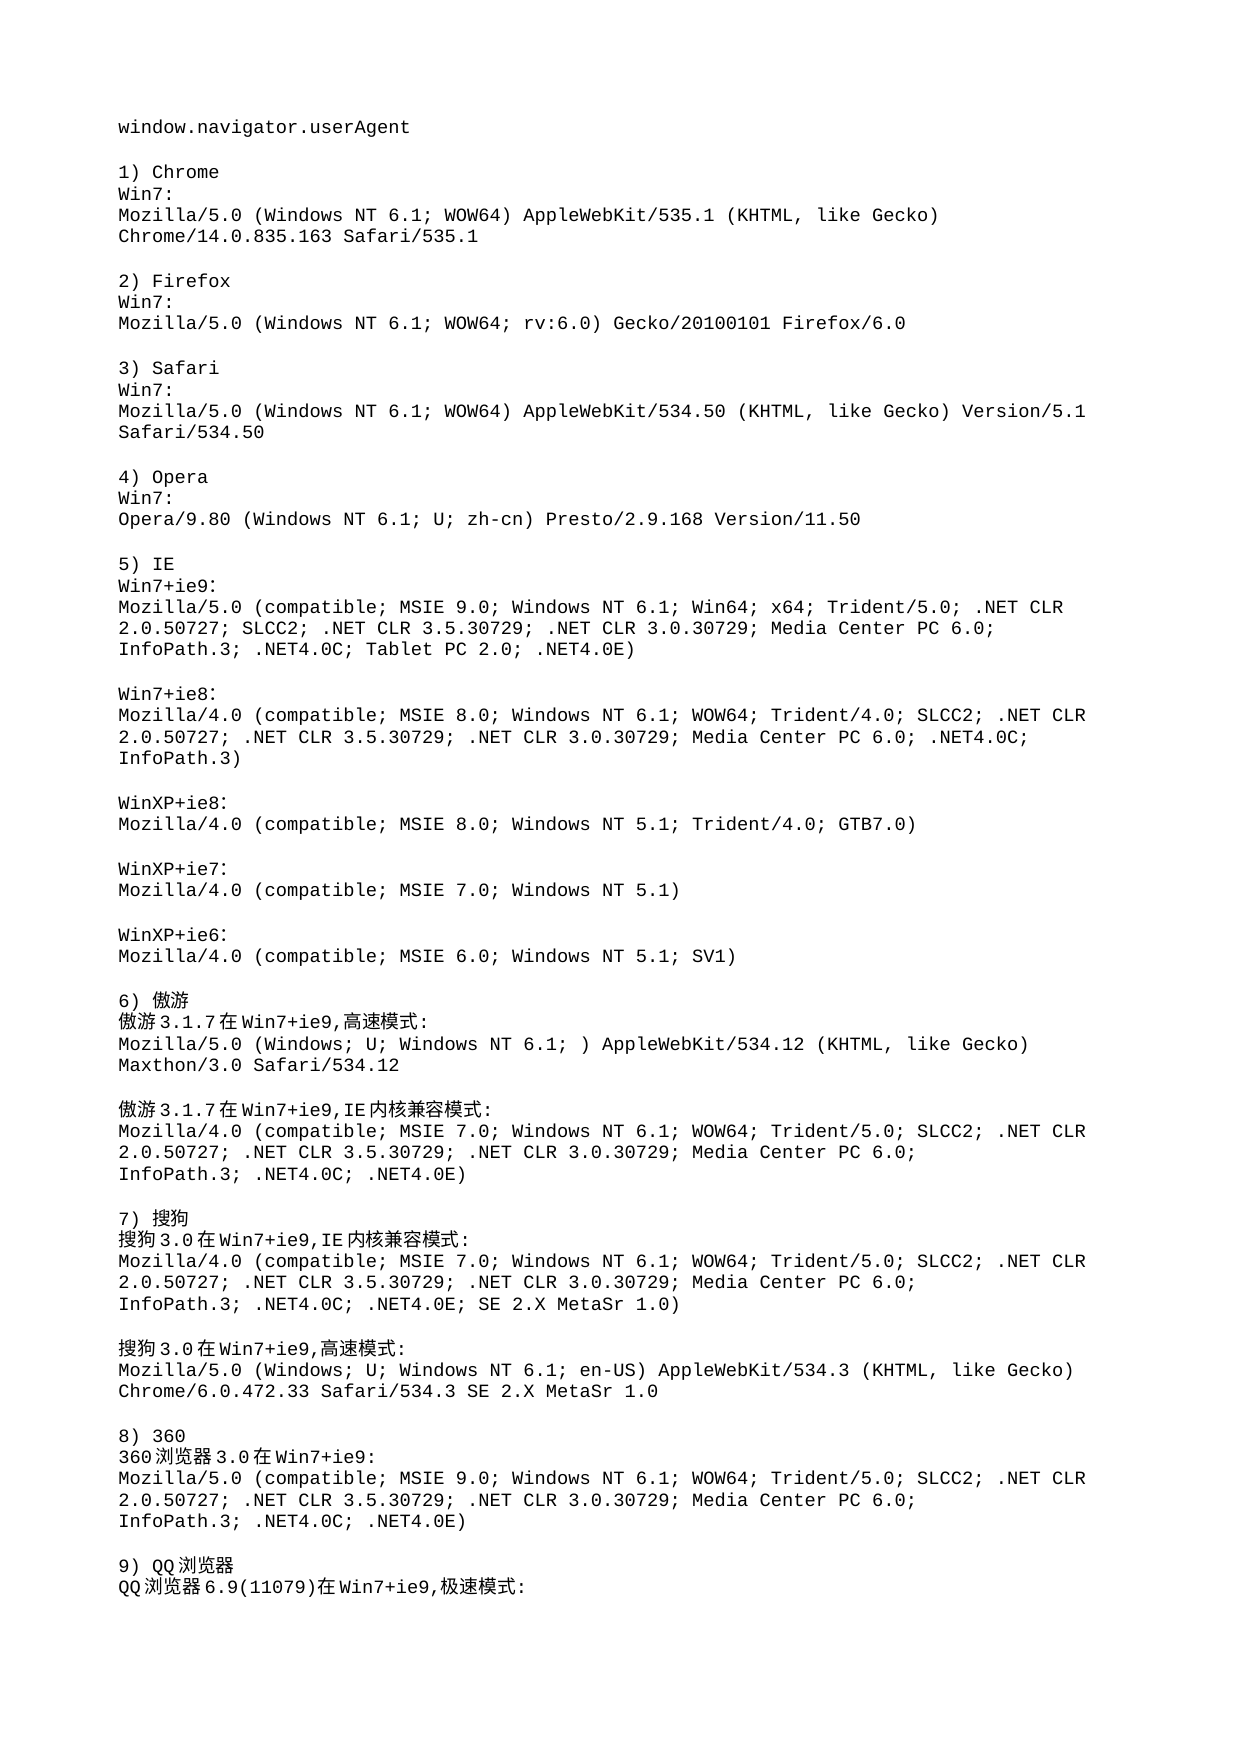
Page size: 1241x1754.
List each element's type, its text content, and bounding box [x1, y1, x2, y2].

text Win7: [118, 489, 1122, 510]
text Mozilla/4.0 (compatible; MSIE 7.0; Windows NT 5.1) [118, 881, 1122, 902]
text Mozilla/5.0 (compatible; MSIE 9.0; Windows NT 6.1; WOW64; Trident/5.0; SLCC2; .NET CLR 2.0.50727; .NET CLR 3.5.30729; .NET CLR 3.0.30729; Media Center PC 6.0; InfoPath.3; .NET4.0C; .NET4.0E) [118, 1469, 1122, 1533]
text Win7: [118, 380, 1122, 402]
text 1) Chrome [118, 163, 1122, 184]
text 9) QQ浏览器 [118, 1557, 1122, 1578]
text Win7+ie8： [118, 685, 1122, 706]
text 6) 傲游 [118, 992, 1122, 1013]
text 7) 搜狗 [118, 1209, 1122, 1231]
text 5) IE [118, 555, 1122, 576]
text Mozilla/5.0 (Windows; U; Windows NT 6.1; ) AppleWebKit/534.12 (KHTML, like Gecko) Maxthon/3.0 Safari/534.12 [118, 1034, 1122, 1077]
text 傲游3.1.7在Win7+ie9,IE内核兼容模式: [118, 1101, 1122, 1122]
text 傲游3.1.7在Win7+ie9,高速模式: [118, 1013, 1122, 1034]
text Mozilla/5.0 (Windows NT 6.1; WOW64) AppleWebKit/534.50 (KHTML, like Gecko) Version/5.1 Safari/534.50 [118, 402, 1122, 444]
text WinXP+ie7： [118, 860, 1122, 881]
text 搜狗3.0在Win7+ie9,IE内核兼容模式: [118, 1231, 1122, 1252]
text Mozilla/5.0 (Windows NT 6.1; WOW64; rv:6.0) Gecko/20100101 Firefox/6.0 [118, 314, 1122, 335]
text WinXP+ie8： [118, 794, 1122, 815]
text Win7: [118, 184, 1122, 206]
text Mozilla/4.0 (compatible; MSIE 7.0; Windows NT 6.1; WOW64; Trident/5.0; SLCC2; .NET CLR 2.0.50727; .NET CLR 3.5.30729; .NET CLR 3.0.30729; Media Center PC 6.0; InfoPath.3; .NET4.0C; .NET4.0E) [118, 1122, 1122, 1186]
text Mozilla/5.0 (compatible; MSIE 9.0; Windows NT 6.1; Win64; x64; Trident/5.0; .NET CLR 2.0.50727; SLCC2; .NET CLR 3.5.30729; .NET CLR 3.0.30729; Media Center PC 6.0; InfoPath.3; .NET4.0C; Tablet PC 2.0; .NET4.0E) [118, 598, 1122, 661]
text Mozilla/4.0 (compatible; MSIE 6.0; Windows NT 5.1; SV1) [118, 947, 1122, 968]
text QQ浏览器6.9(11079)在Win7+ie9,极速模式: [118, 1578, 1122, 1599]
text Mozilla/4.0 (compatible; MSIE 8.0; Windows NT 5.1; Trident/4.0; GTB7.0) [118, 815, 1122, 836]
text Win7: [118, 293, 1122, 314]
text 8) 360 [118, 1427, 1122, 1448]
text 2) Firefox [118, 272, 1122, 293]
text Mozilla/5.0 (Windows NT 6.1; WOW64) AppleWebKit/535.1 (KHTML, like Gecko) Chrome/14.0.835.163 Safari/535.1 [118, 206, 1122, 248]
text Mozilla/4.0 (compatible; MSIE 7.0; Windows NT 6.1; WOW64; Trident/5.0; SLCC2; .NET CLR 2.0.50727; .NET CLR 3.5.30729; .NET CLR 3.0.30729; Media Center PC 6.0; InfoPath.3; .NET4.0C; .NET4.0E; SE 2.X MetaSr 1.0) [118, 1252, 1122, 1316]
text Opera/9.80 (Windows NT 6.1; U; zh-cn) Presto/2.9.168 Version/11.50 [118, 510, 1122, 531]
text WinXP+ie6： [118, 926, 1122, 947]
text 360浏览器3.0在Win7+ie9: [118, 1448, 1122, 1469]
text 3) Safari [118, 359, 1122, 380]
text 搜狗3.0在Win7+ie9,高速模式: [118, 1339, 1122, 1361]
text 4) Opera [118, 468, 1122, 489]
text Mozilla/5.0 (Windows; U; Windows NT 6.1; en-US) AppleWebKit/534.3 (KHTML, like Gecko) Chrome/6.0.472.33 Safari/534.3 SE 2.X MetaSr 1.0 [118, 1361, 1122, 1403]
text window.navigator.userAgent [118, 118, 1122, 139]
text Win7+ie9： [118, 576, 1122, 598]
text Mozilla/4.0 (compatible; MSIE 8.0; Windows NT 6.1; WOW64; Trident/4.0; SLCC2; .NET CLR 2.0.50727; .NET CLR 3.5.30729; .NET CLR 3.0.30729; Media Center PC 6.0; .NET4.0C; InfoPath.3) [118, 706, 1122, 770]
